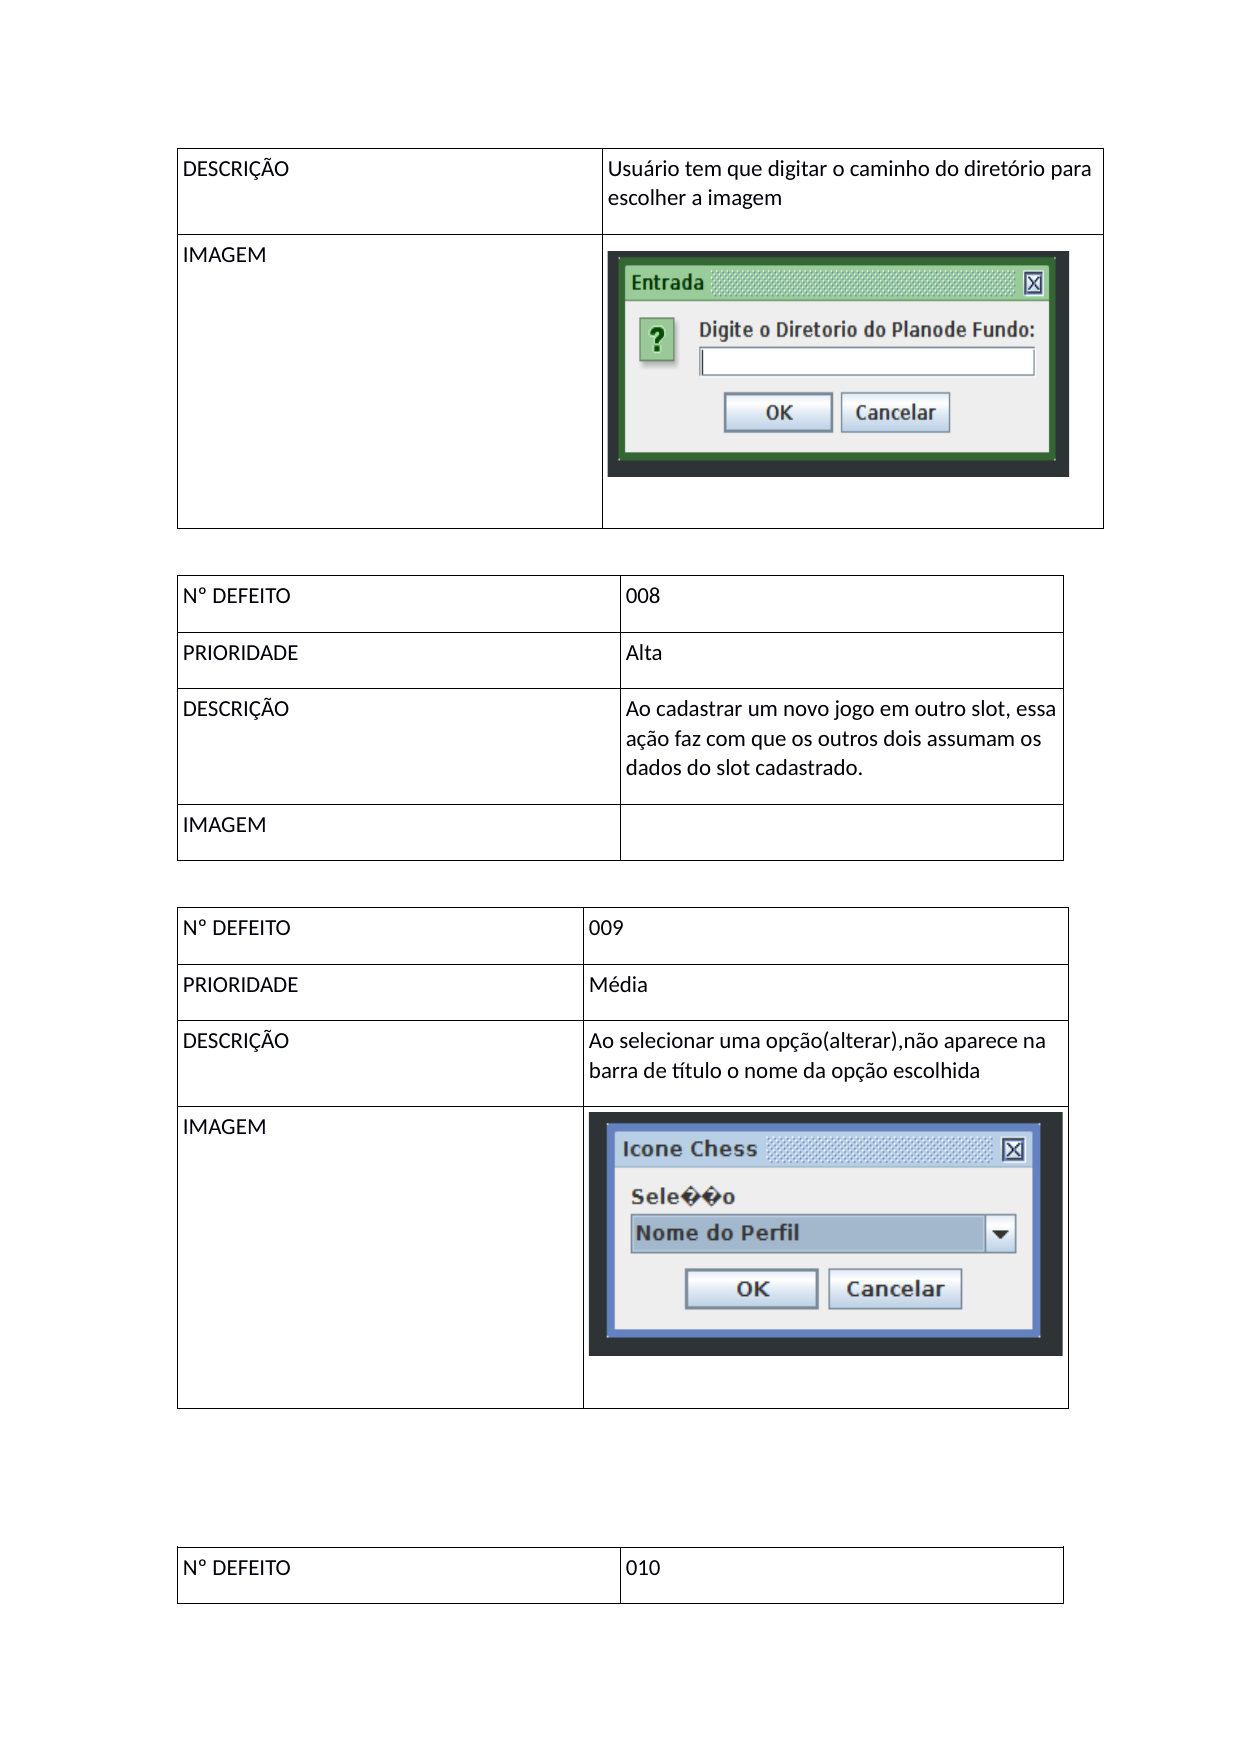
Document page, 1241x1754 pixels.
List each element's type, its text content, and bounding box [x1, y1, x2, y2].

table_cell [603, 235, 1103, 528]
table_cell DESCRIÇÃO [178, 689, 620, 804]
picture [588, 1112, 1063, 1356]
table_cell PRIORIDADE [178, 965, 583, 1020]
table_cell [584, 1107, 1068, 1112]
table_cell IMAGEM [178, 805, 620, 860]
table_cell DESCRIÇÃO [178, 1021, 583, 1106]
table_header Nº DEFEITO [178, 1548, 620, 1603]
table_cell Média [584, 965, 1068, 1020]
table_cell Alta [621, 633, 1063, 688]
table_header Nº DEFEITO [178, 908, 583, 963]
table_cell IMAGEM [178, 1107, 583, 1408]
table_cell DESCRIÇÃO [178, 149, 602, 234]
table_cell PRIORIDADE [178, 633, 620, 688]
table_cell [584, 1113, 1068, 1408]
table_cell Ao selecionar uma opção(alterar),não aparece na barra de título o nome da opção escolhida [584, 1021, 1068, 1106]
table_cell Usuário tem que digitar o caminho do diretório para escolher a imagem [603, 149, 1103, 234]
table_header Nº DEFEITO [178, 576, 620, 632]
table_cell [621, 805, 1063, 860]
table_cell Ao cadastrar um novo jogo em outro slot, essa ação faz com que os outros dois assumam os dados do slot cadastrado. [621, 689, 1063, 804]
table_header 008 [621, 576, 1063, 632]
table_header 009 [584, 908, 1068, 963]
table_cell IMAGEM [178, 235, 602, 528]
picture [607, 251, 1070, 477]
table_header 010 [621, 1548, 1063, 1603]
